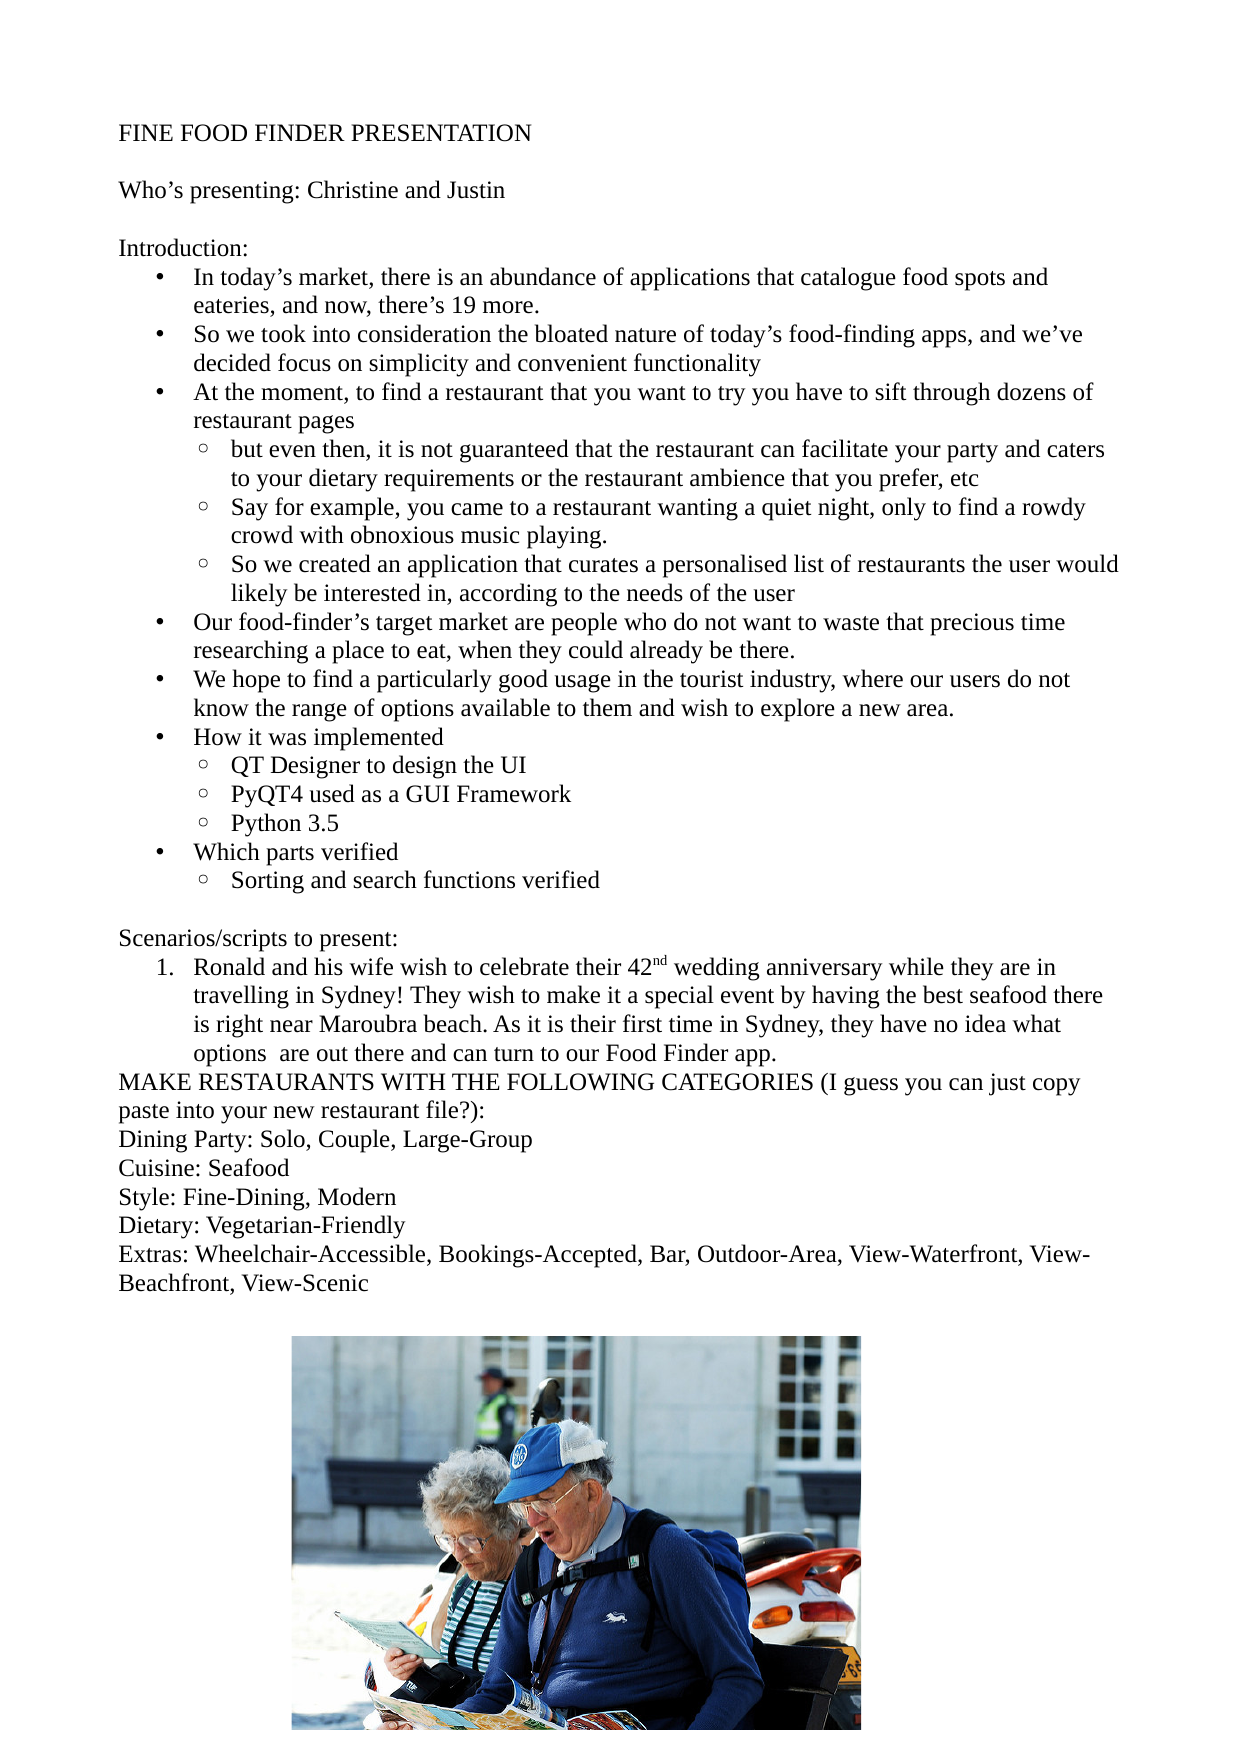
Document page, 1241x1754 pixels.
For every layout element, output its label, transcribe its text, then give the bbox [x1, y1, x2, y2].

text Scenarios/scripts to present: [118, 923, 1122, 952]
list Say for example, you came to a restaurant wanting a quiet night, only to find a rowdy crowd with obnoxious music playing. [193, 492, 1122, 549]
list In today’s market, there is an abundance of applications that catalogue food spots and eateries, and now, there’s 19 more. [156, 262, 1122, 319]
list Sorting and search functions verified [193, 866, 1122, 894]
list QT Designer to design the UI [193, 751, 1122, 779]
list So we took into consideration the bloated nature of today’s food-finding apps, and we’ve decided focus on simplicity and convenient functionality [156, 319, 1122, 377]
picture [291, 1336, 862, 1730]
text Who’s presenting: Christine and Justin [118, 176, 1122, 204]
list Python 3.5 [193, 808, 1122, 837]
list Which parts verified [156, 837, 1122, 866]
list Ronald and his wife wish to celebrate their 42nd wedding anniversary while they are in travelling in Sydney! They wish to make it a special event by having the best seafood there is right near Maroubra beach. As it is their first time in Sydney, they have no idea what options are out there and can turn to our Food Finder app. [156, 952, 1122, 1067]
text MAKE RESTAURANTS WITH THE FOLLOWING CATEGORIES (I guess you can just copy paste into your new restaurant file?): [118, 1067, 1122, 1124]
text FINE FOOD FINDER PRESENTATION [118, 118, 1122, 147]
text Dietary: Vegetarian-Friendly [118, 1211, 1122, 1239]
list At the moment, to find a restaurant that you want to try you have to sift through dozens of restaurant pages [156, 377, 1122, 434]
text Dining Party: Solo, Couple, Large-Group [118, 1124, 1122, 1153]
list but even then, it is not guaranteed that the restaurant can facilitate your party and caters to your dietary requirements or the restaurant ambience that you prefer, etc [193, 434, 1122, 492]
text Introduction: [118, 233, 1122, 262]
list We hope to find a particularly good usage in the tourist industry, where our users do not know the range of options available to them and wish to explore a new area. [156, 664, 1122, 722]
list Our food-finder’s target market are people who do not want to waste that precious time researching a place to eat, when they could already be there. [156, 607, 1122, 664]
list So we created an application that curates a personalised list of restaurants the user would likely be interested in, according to the needs of the user [193, 549, 1122, 607]
list PyQT4 used as a GUI Framework [193, 779, 1122, 808]
text Extras: Wheelchair-Accessible, Bookings-Accepted, Bar, Outdoor-Area, View-Waterfront, View-Beachfront, View-Scenic [118, 1239, 1122, 1297]
text Style: Fine-Dining, Modern [118, 1182, 1122, 1211]
text Cuisine: Seafood [118, 1153, 1122, 1182]
list How it was implemented [156, 722, 1122, 751]
